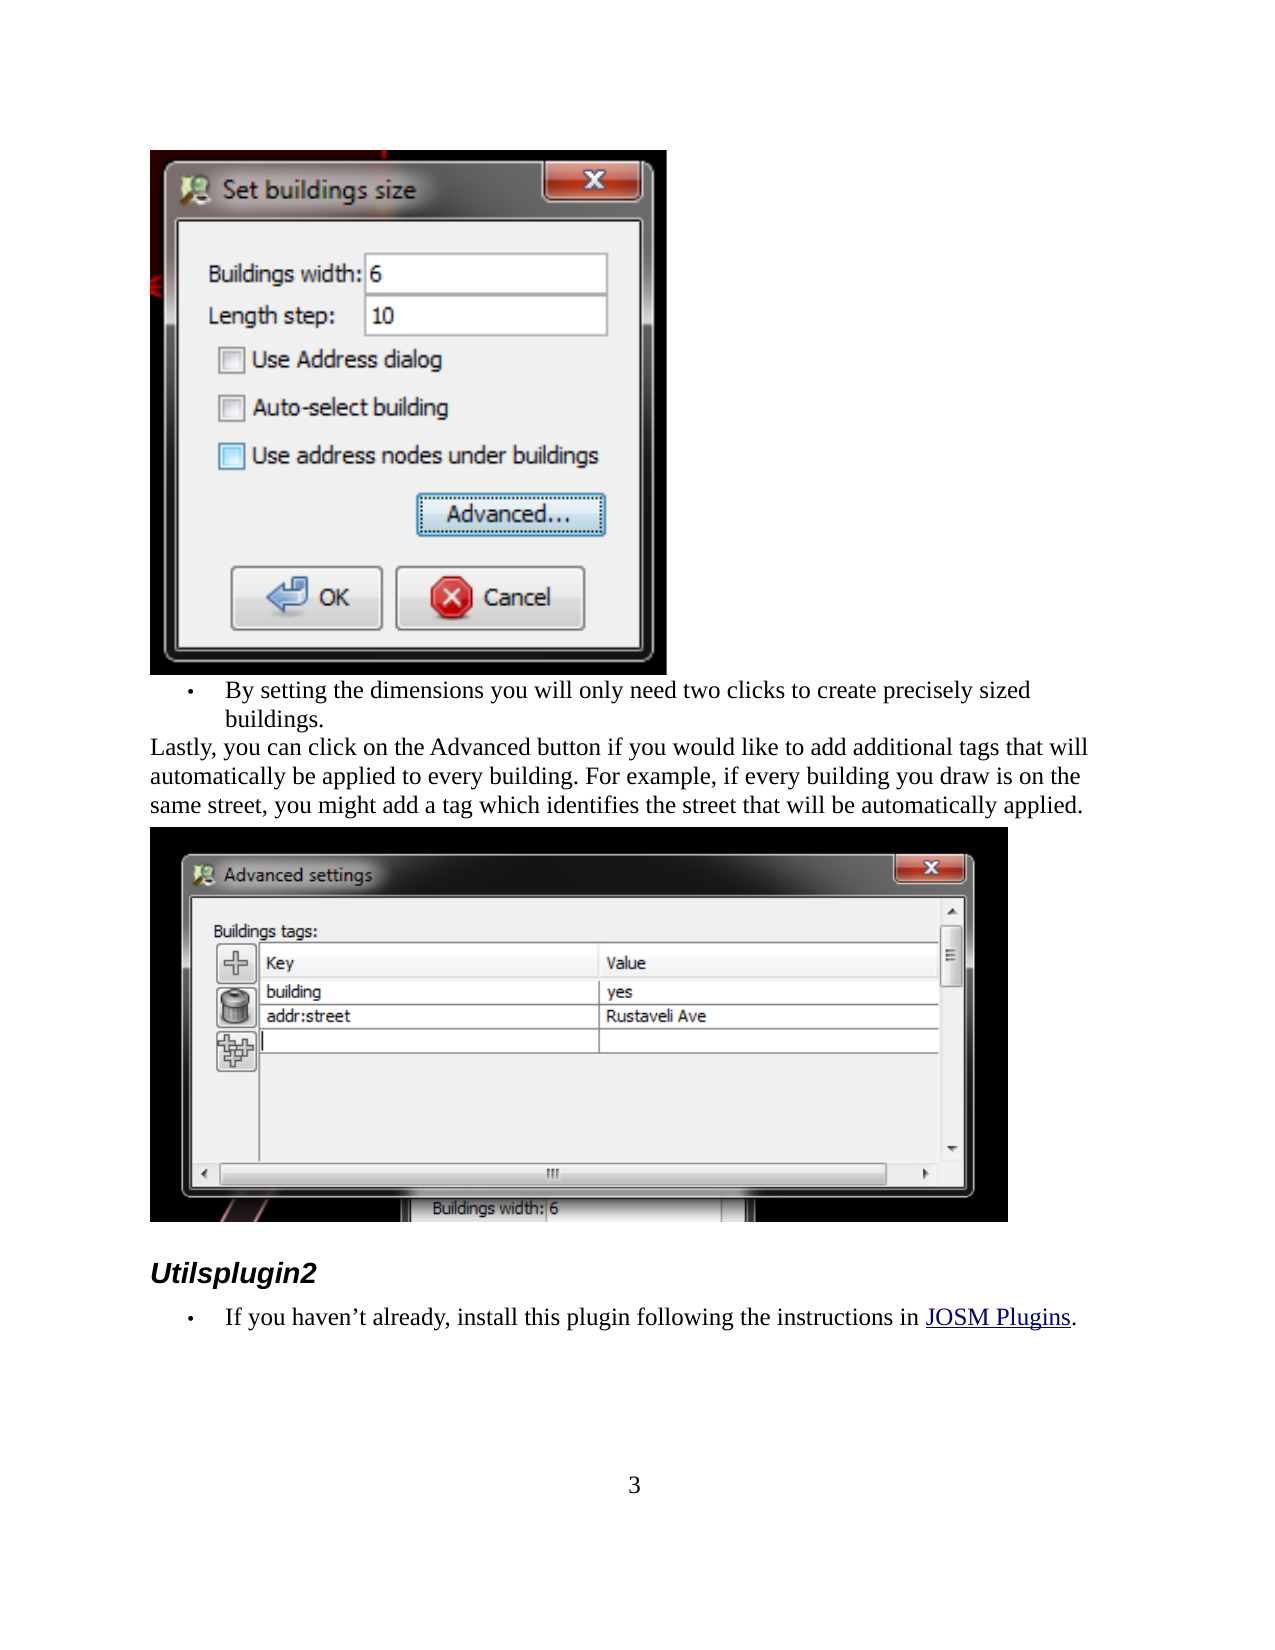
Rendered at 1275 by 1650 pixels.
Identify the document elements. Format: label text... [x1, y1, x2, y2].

picture [150, 150, 667, 675]
subtitle Utilsplugin2 [150, 1256, 1125, 1289]
list If you haven’t already, install this plugin following the instructions in JOSM Plugins. [187, 1302, 1125, 1331]
list By setting the dimensions you will only need two clicks to create precisely sized buildings. [187, 675, 1125, 732]
picture [150, 827, 1008, 1222]
text Lastly, you can click on the Advanced button if you would like to add additional tags that will automatically be applied to every building. For example, if every building you draw is on the same street, you might add a tag which identifies the street that will be automatically applied. [150, 732, 1125, 819]
